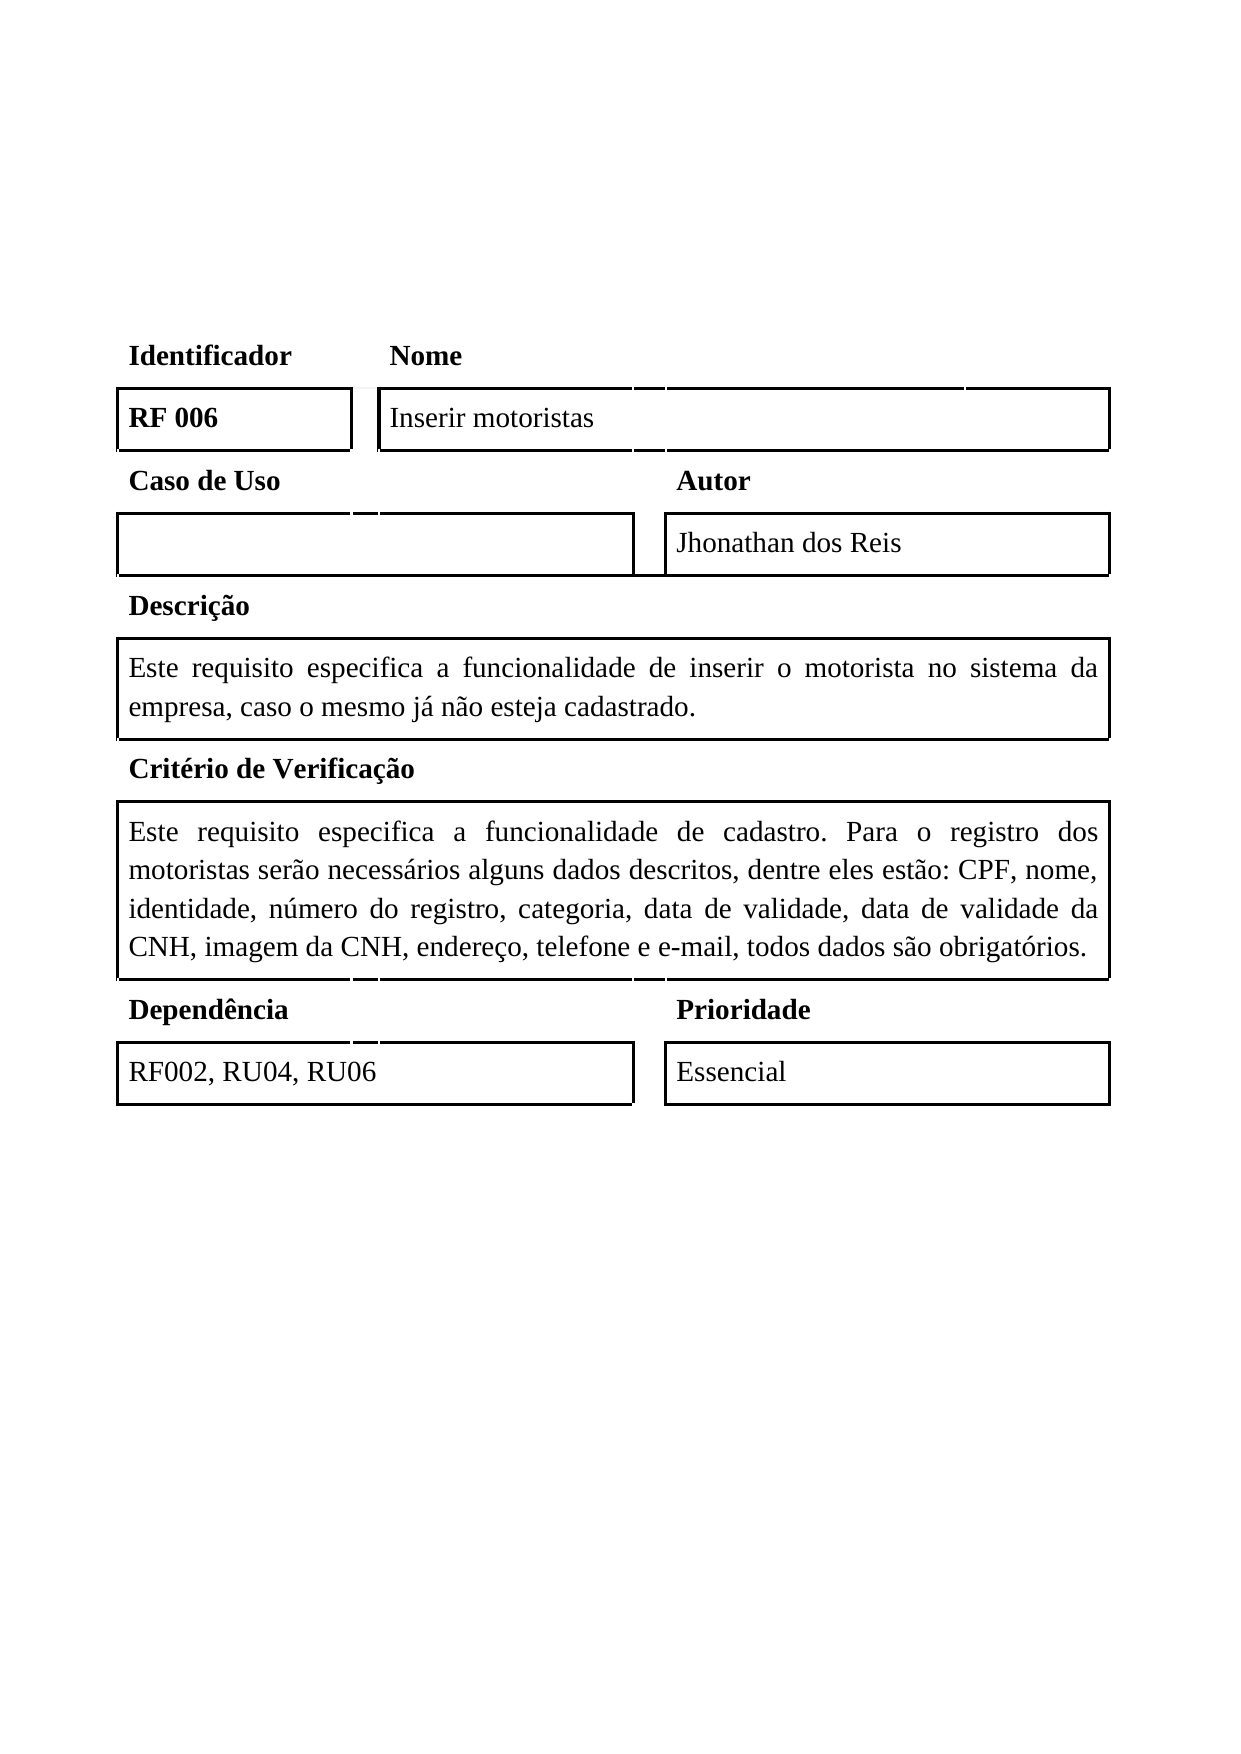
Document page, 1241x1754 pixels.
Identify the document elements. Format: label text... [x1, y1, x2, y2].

table_cell [380, 981, 632, 1041]
table_cell [635, 1044, 664, 1103]
table_cell [635, 515, 664, 574]
table_cell [634, 452, 665, 512]
table_cell [634, 981, 665, 1041]
table_cell Inserir motoristas [381, 390, 1108, 449]
table_header Identificador [119, 327, 350, 387]
table_cell Este requisito especifica a funcionalidade de inserir o motorista no sistema da empresa, caso o mesmo já não esteja cadastrado. [119, 640, 1108, 738]
table_cell Caso de Uso [119, 452, 350, 512]
table_cell [119, 515, 632, 574]
table_cell [353, 981, 378, 1041]
table_cell Prioridade [667, 981, 1109, 1041]
table_cell Essencial [667, 1044, 1108, 1103]
table_cell RF002, RU04, RU06 [119, 1044, 632, 1103]
table_cell [380, 452, 632, 512]
table_cell Autor [667, 452, 1109, 512]
table_header [353, 327, 378, 387]
table_header [667, 327, 964, 387]
table_header [966, 327, 1109, 387]
table_cell [353, 451, 378, 512]
table_cell Dependência [119, 981, 350, 1041]
table_cell Critério de Verificação [119, 741, 1109, 800]
table_cell Este requisito especifica a funcionalidade de cadastro. Para o registro dos motoristas serão necessários alguns dados descritos, dentre eles estão: CPF, nome, identidade, número do registro, categoria, data de validade, data de validade da CNH, imagem da CNH, endereço, telefone e e-mail, todos dados são obrigatórios. [119, 803, 1108, 978]
table_cell Jhonathan dos Reis [667, 515, 1108, 574]
table_cell [353, 389, 377, 449]
table_header [634, 327, 665, 387]
table_header Nome [380, 327, 632, 387]
table_cell Descrição [119, 577, 1109, 637]
table_cell RF 006 [119, 390, 350, 449]
